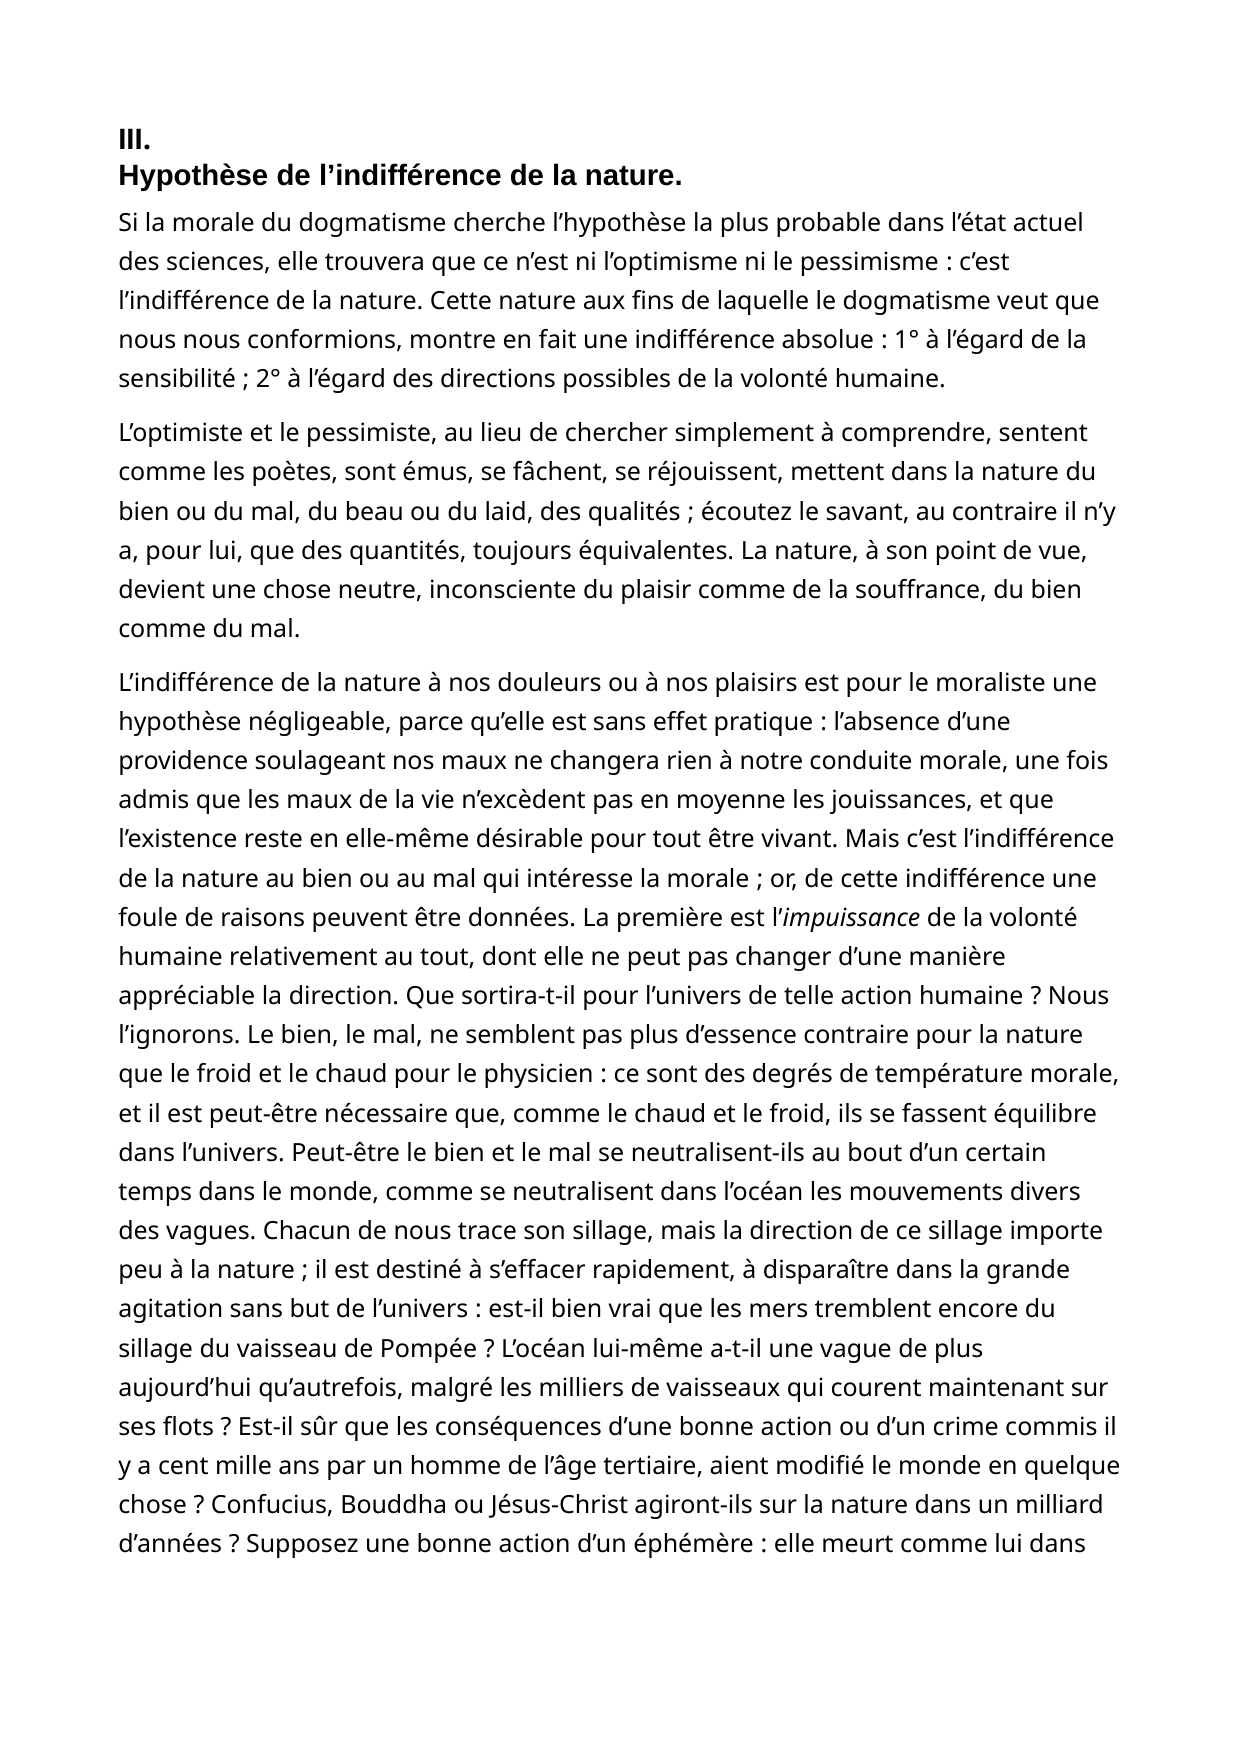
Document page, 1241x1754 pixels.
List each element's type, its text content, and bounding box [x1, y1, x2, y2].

text L’optimiste et le pessimiste, au lieu de chercher simplement à comprendre, sentent comme les poètes, sont émus, se fâchent, se réjouissent, mettent dans la nature du bien ou du mal, du beau ou du laid, des qualités ; écoutez le savant, au contraire il n’y a, pour lui, que des quantités, toujours équivalentes. La nature, à son point de vue, devient une chose neutre, inconsciente du plaisir comme de la souffrance, du bien comme du mal. [118, 415, 1122, 645]
text Si la morale du dogmatisme cherche l’hypothèse la plus probable dans l’état actuel des sciences, elle trouvera que ce n’est ni l’optimisme ni le pessimisme : c’est l’indifférence de la nature. Cette nature aux fins de laquelle le dogmatisme veut que nous nous conformions, montre en fait une indifférence absolue : 1° à l’égard de la sensibilité ; 2° à l’égard des directions possibles de la volonté humaine. [118, 204, 1122, 395]
subtitle III. Hypothèse de l’indifférence de la nature. [118, 118, 1122, 192]
text L’indifférence de la nature à nos douleurs ou à nos plaisirs est pour le moraliste une hypothèse négligeable, parce qu’elle est sans effet pratique : l’absence d’une providence soulageant nos maux ne changera rien à notre conduite morale, une fois admis que les maux de la vie n’excèdent pas en moyenne les jouissances, et que l’existence reste en elle-même désirable pour tout être vivant. Mais c’est l’indifférence de la nature au bien ou au mal qui intéresse la morale ; or, de cette indifférence une foule de raisons peuvent être données. La première est l’impuissance de la volonté humaine relativement au tout, dont elle ne peut pas changer d’une manière appréciable la direction. Que sortira-t-il pour l’univers de telle action humaine ? Nous l’ignorons. Le bien, le mal, ne semblent pas plus d’essence contraire pour la nature que le froid et le chaud pour le physicien : ce sont des degrés de température morale, et il est peut-être nécessaire que, comme le chaud et le froid, ils se fassent équilibre dans l’univers. Peut-être le bien et le mal se neutralisent-ils au bout d’un certain temps dans le monde, comme se neutralisent dans l’océan les mouvements divers des vagues. Chacun de nous trace son sillage, mais la direction de ce sillage importe peu à la nature ; il est destiné à s’effacer rapidement, à disparaître dans la grande agitation sans but de l’univers : est-il bien vrai que les mers tremblent encore du sillage du vaisseau de Pompée ? L’océan lui-même a-t-il une vague de plus aujourd’hui qu’autrefois, malgré les milliers de vaisseaux qui courent maintenant sur ses flots ? Est-il sûr que les conséquences d’une bonne action ou d’un crime commis il y a cent mille ans par un homme de l’âge tertiaire, aient modifié le monde en quelque chose ? Confucius, Bouddha ou Jésus-Christ agiront-ils sur la nature dans un milliard d’années ? Supposez une bonne action d’un éphémère : elle meurt comme lui dans [118, 664, 1122, 1560]
